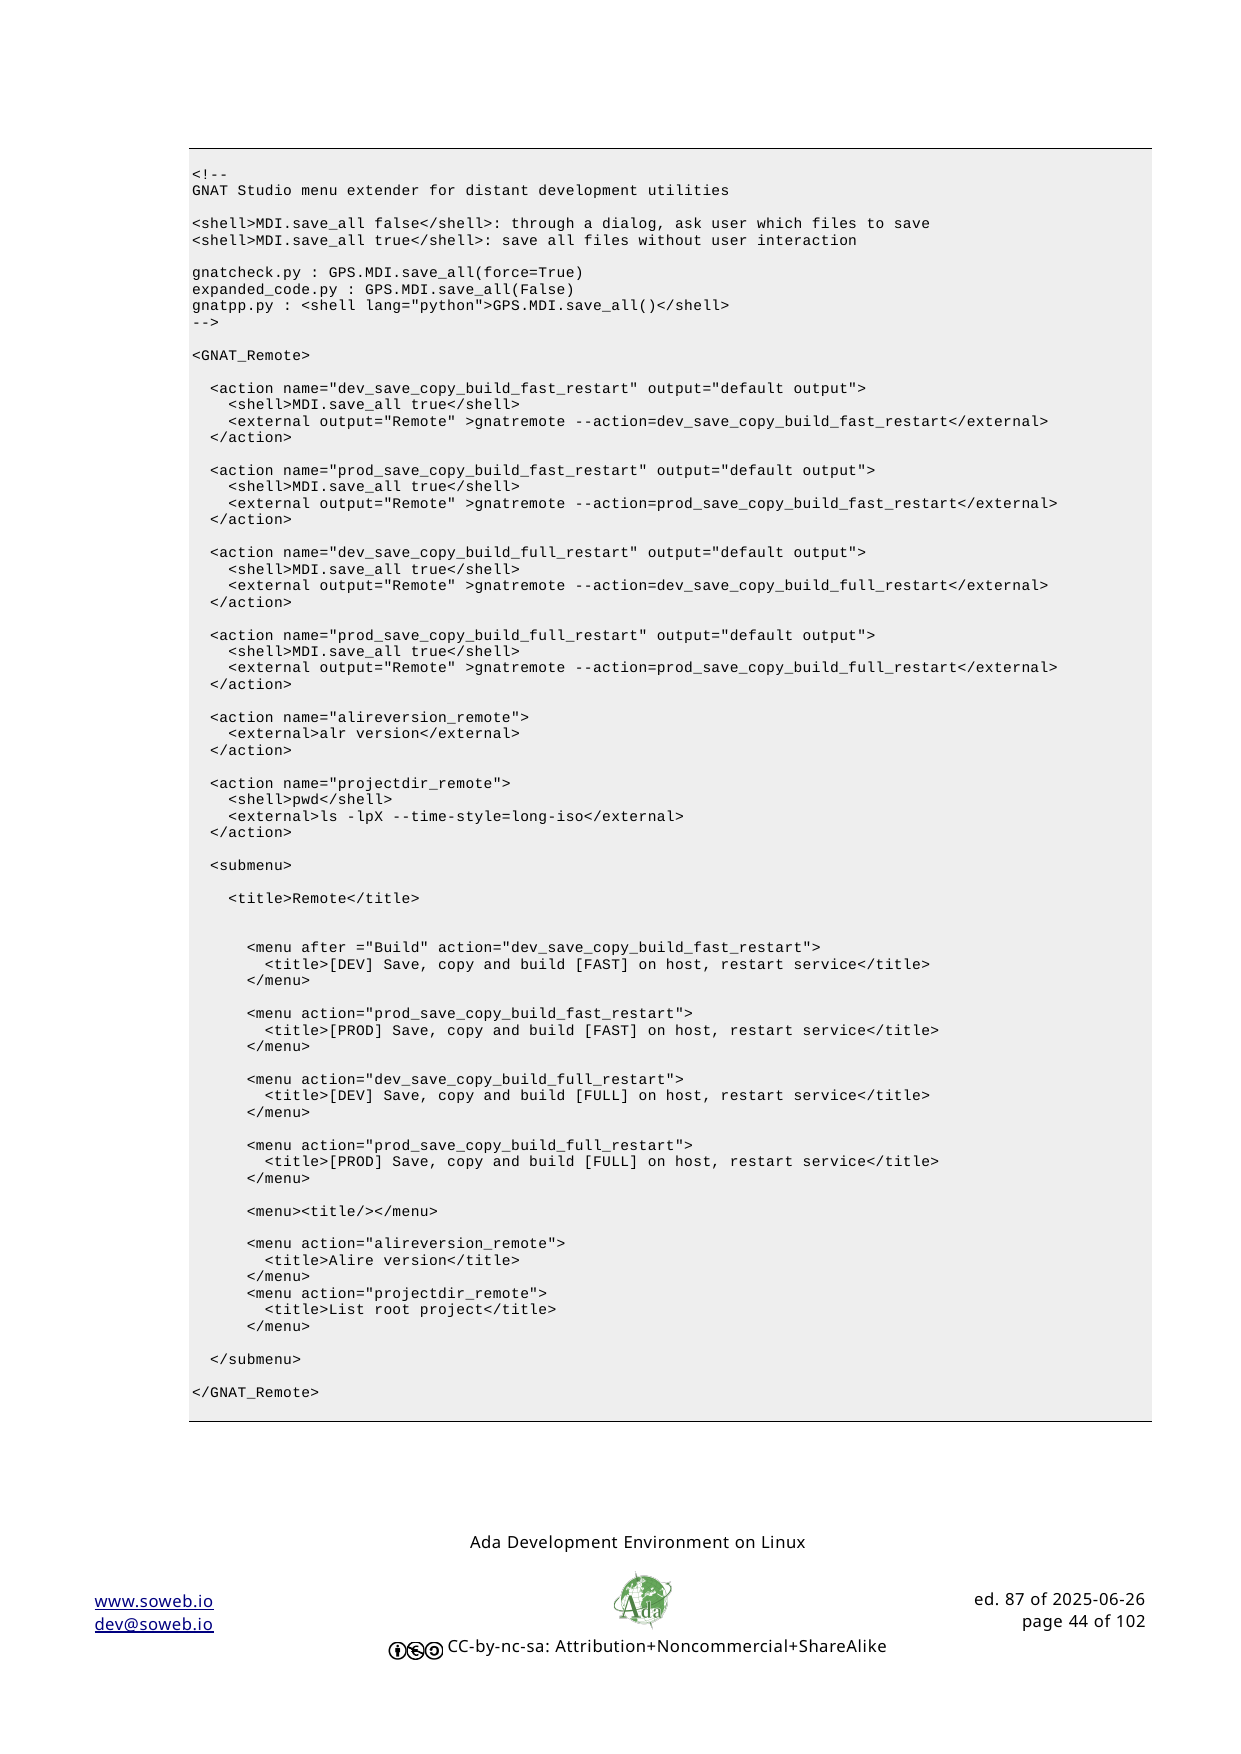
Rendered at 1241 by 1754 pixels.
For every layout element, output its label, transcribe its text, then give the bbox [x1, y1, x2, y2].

list </submenu> [189, 1349, 1152, 1366]
list </menu> [189, 1168, 1152, 1184]
list </menu> [189, 1267, 1152, 1283]
list <title>List root project</title> [189, 1300, 1152, 1316]
list <title>[PROD] Save, copy and build [FULL] on host, restart service</title> [189, 1152, 1152, 1168]
list <shell>MDI.save_all true</shell> [189, 477, 1152, 493]
list <action name="dev_save_copy_build_full_restart" output="default output"> [189, 543, 1152, 559]
list <external output="Remote" >gnatremote --action=prod_save_copy_build_fast_restart</external> [189, 493, 1152, 510]
list <menu action="alireversion_remote"> [189, 1234, 1152, 1250]
list <shell>MDI.save_all false</shell>: through a dialog, ask user which files to save [189, 213, 1152, 230]
list <GNAT_Remote> [189, 345, 1152, 362]
list <menu><title/></menu> [189, 1201, 1152, 1217]
list <action name="dev_save_copy_build_fast_restart" output="default output"> [189, 378, 1152, 394]
list </menu> [189, 1036, 1152, 1053]
picture [613, 1571, 672, 1630]
list <shell>MDI.save_all true</shell>: save all files without user interaction [189, 230, 1152, 246]
list </menu> [189, 1316, 1152, 1333]
list <action name="prod_save_copy_build_full_restart" output="default output"> [189, 625, 1152, 641]
list <shell>MDI.save_all true</shell> [189, 559, 1152, 576]
list gnatpp.py : <shell lang="python">GPS.MDI.save_all()</shell> [189, 296, 1152, 312]
list </menu> [189, 1102, 1152, 1119]
list </action> [189, 592, 1152, 608]
list <action name="alireversion_remote"> [189, 707, 1152, 724]
list <shell>MDI.save_all true</shell> [189, 394, 1152, 411]
list </action> [189, 427, 1152, 444]
list gnatcheck.py : GPS.MDI.save_all(force=True) [189, 263, 1152, 279]
list <!-- [189, 164, 1152, 181]
picture [388, 1642, 443, 1660]
list </GNAT_Remote> [189, 1382, 1152, 1421]
list </action> [189, 740, 1152, 757]
list <menu action="prod_save_copy_build_full_restart"> [189, 1135, 1152, 1152]
list <submenu> [189, 855, 1152, 872]
list <action name="prod_save_copy_build_fast_restart" output="default output"> [189, 460, 1152, 477]
list </action> [189, 822, 1152, 839]
list <external>alr version</external> [189, 724, 1152, 740]
list <title>Remote</title> [189, 888, 1152, 905]
list <external output="Remote" >gnatremote --action=prod_save_copy_build_full_restart</external> [189, 658, 1152, 674]
list <menu action="projectdir_remote"> [189, 1283, 1152, 1300]
list </action> [189, 510, 1152, 526]
list <menu action="dev_save_copy_build_full_restart"> [189, 1069, 1152, 1086]
list --> [189, 312, 1152, 329]
list <external>ls -lpX --time-style=long-iso</external> [189, 806, 1152, 822]
list <menu action="prod_save_copy_build_fast_restart"> [189, 1003, 1152, 1020]
list <external output="Remote" >gnatremote --action=dev_save_copy_build_fast_restart</external> [189, 411, 1152, 427]
list <shell>pwd</shell> [189, 789, 1152, 806]
list expanded_code.py : GPS.MDI.save_all(False) [189, 279, 1152, 296]
list <title>Alire version</title> [189, 1250, 1152, 1267]
list GNAT Studio menu extender for distant development utilities [189, 181, 1152, 197]
list <title>[PROD] Save, copy and build [FAST] on host, restart service</title> [189, 1020, 1152, 1036]
list </menu> [189, 971, 1152, 987]
list </action> [189, 674, 1152, 691]
list <external output="Remote" >gnatremote --action=dev_save_copy_build_full_restart</external> [189, 576, 1152, 592]
list <menu after ="Build" action="dev_save_copy_build_fast_restart"> [189, 938, 1152, 954]
list <title>[DEV] Save, copy and build [FULL] on host, restart service</title> [189, 1086, 1152, 1102]
list <title>[DEV] Save, copy and build [FAST] on host, restart service</title> [189, 954, 1152, 971]
list <shell>MDI.save_all true</shell> [189, 641, 1152, 658]
list <action name="projectdir_remote"> [189, 773, 1152, 789]
